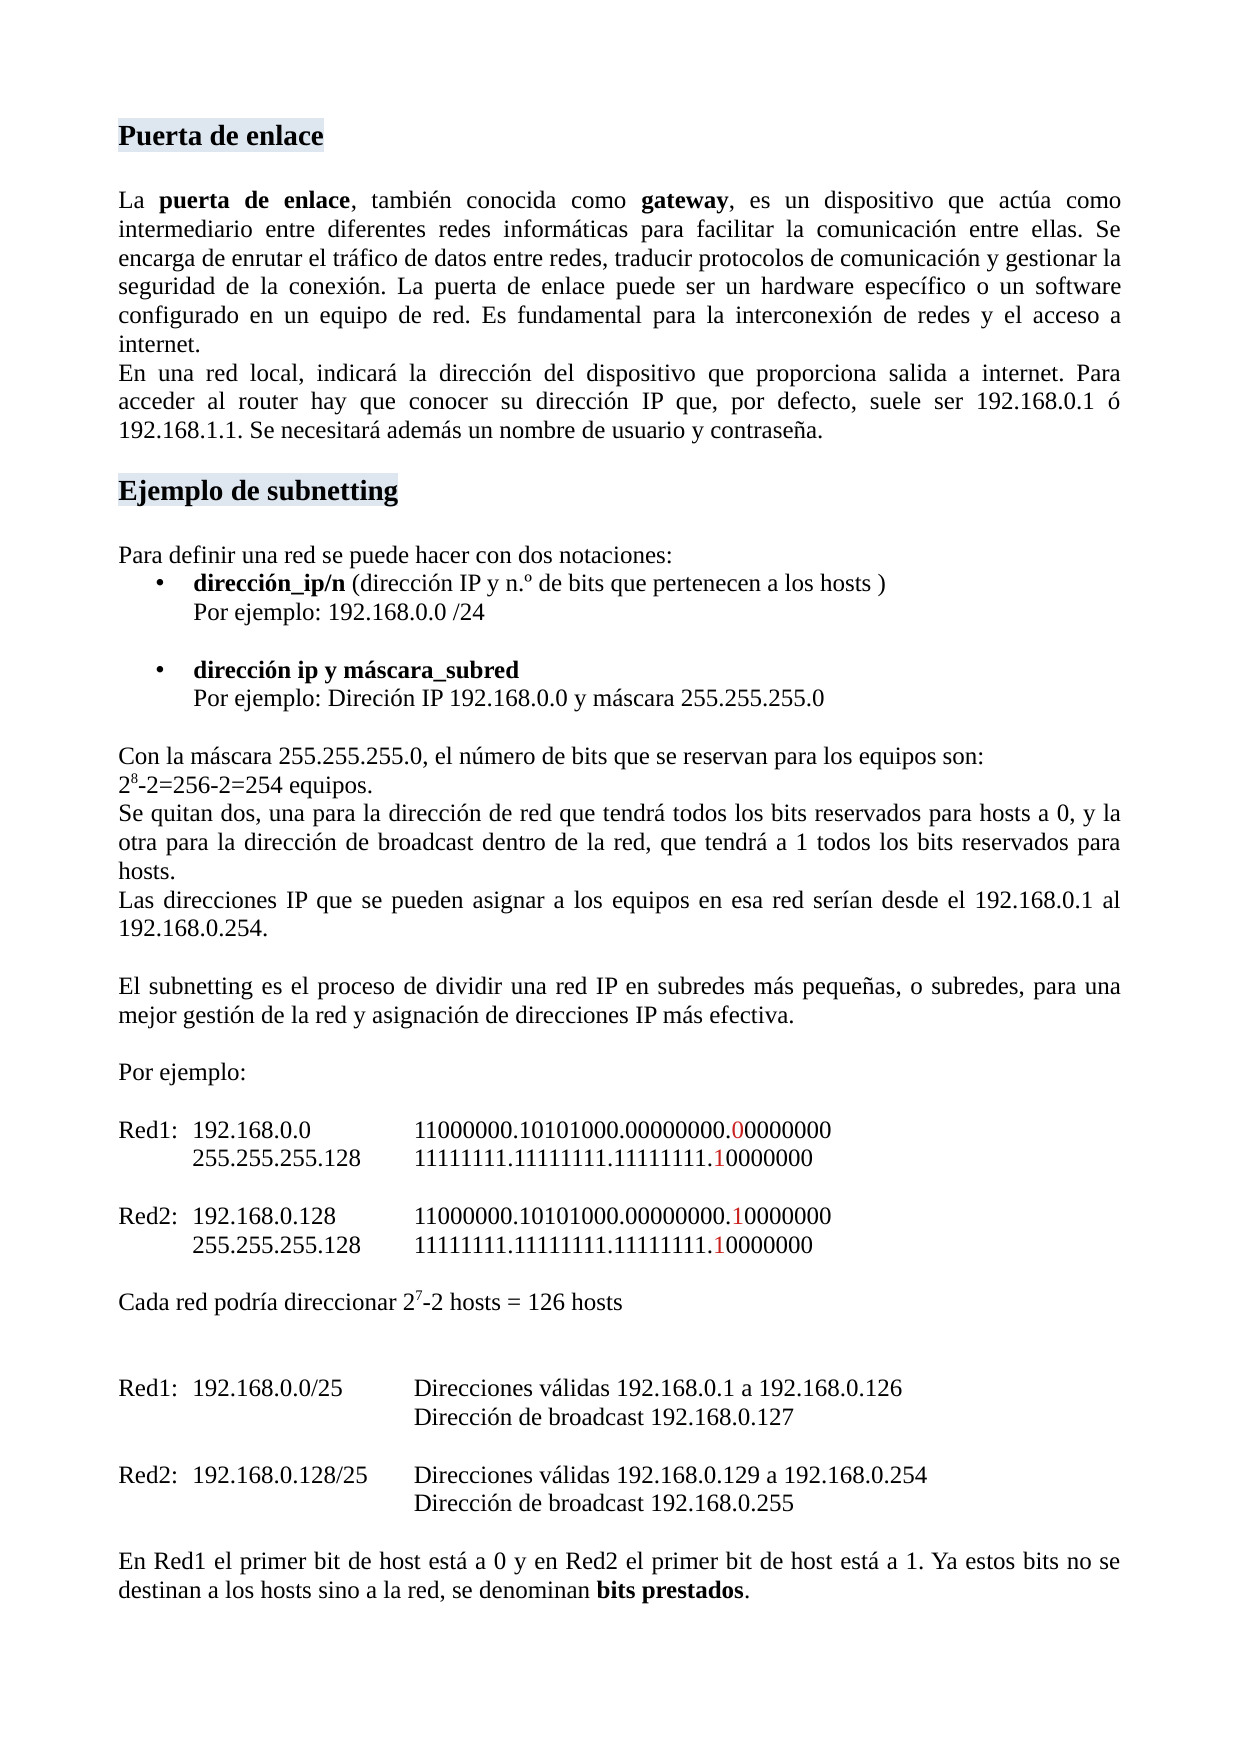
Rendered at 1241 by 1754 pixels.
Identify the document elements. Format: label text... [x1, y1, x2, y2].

text Red1: 192.168.0.0 11000000.10101000.00000000.00000000 [118, 1115, 1122, 1143]
list dirección_ip/n (dirección IP y n.º de bits que pertenecen a los hosts ) [156, 568, 1122, 597]
text Para definir una red se puede hacer con dos notaciones: [118, 540, 1122, 568]
text Red2: 192.168.0.128/25 Direcciones válidas 192.168.0.129 a 192.168.0.254 [118, 1460, 1122, 1488]
text 255.255.255.128 11111111.11111111.11111111.10000000 [118, 1230, 1122, 1258]
list dirección ip y máscara_subred [156, 655, 1122, 683]
text El subnetting es el proceso de dividir una red IP en subredes más pequeñas, o subredes, para una mejor gestión de la red y asignación de direcciones IP más efectiva. [118, 971, 1122, 1028]
text Puerta de enlace [118, 118, 1122, 152]
text En Red1 el primer bit de host está a 0 y en Red2 el primer bit de host está a 1. Ya estos bits no se destinan a los hosts sino a la red, se denominan bits prestados. [118, 1546, 1122, 1603]
text Por ejemplo: [118, 1057, 1122, 1086]
list Por ejemplo: Direción IP 192.168.0.0 y máscara 255.255.255.0 [156, 683, 1122, 712]
text En una red local, indicará la dirección del dispositivo que proporciona salida a internet. Para acceder al router hay que conocer su dirección IP que, por defecto, suele ser 192.168.0.1 ó 192.168.1.1. Se necesitará además un nombre de usuario y contraseña. [118, 358, 1122, 444]
text Red2: 192.168.0.128 11000000.10101000.00000000.10000000 [118, 1201, 1122, 1230]
text Con la máscara 255.255.255.0, el número de bits que se reservan para los equipos son: [118, 741, 1122, 770]
text Red1: 192.168.0.0/25 Direcciones válidas 192.168.0.1 a 192.168.0.126 [118, 1373, 1122, 1402]
text 28-2=256-2=254 equipos. [118, 770, 1122, 798]
text Las direcciones IP que se pueden asignar a los equipos en esa red serían desde el 192.168.0.1 al 192.168.0.254. [118, 885, 1122, 942]
text Cada red podría direccionar 27-2 hosts = 126 hosts [118, 1287, 1122, 1316]
list Por ejemplo: 192.168.0.0 /24 [156, 597, 1122, 626]
text Se quitan dos, una para la dirección de red que tendrá todos los bits reservados para hosts a 0, y la otra para la dirección de broadcast dentro de la red, que tendrá a 1 todos los bits reservados para hosts. [118, 798, 1122, 885]
text Dirección de broadcast 192.168.0.127 [118, 1402, 1122, 1431]
text Ejemplo de subnetting [118, 473, 1122, 506]
text Dirección de broadcast 192.168.0.255 [118, 1488, 1122, 1517]
text La puerta de enlace, también conocida como gateway, es un dispositivo que actúa como intermediario entre diferentes redes informáticas para facilitar la comunicación entre ellas. Se encarga de enrutar el tráfico de datos entre redes, traducir protocolos de comunicación y gestionar la seguridad de la conexión. La puerta de enlace puede ser un hardware específico o un software configurado en un equipo de red. Es fundamental para la interconexión de redes y el acceso a internet. [118, 185, 1122, 358]
text 255.255.255.128 11111111.11111111.11111111.10000000 [118, 1143, 1122, 1172]
